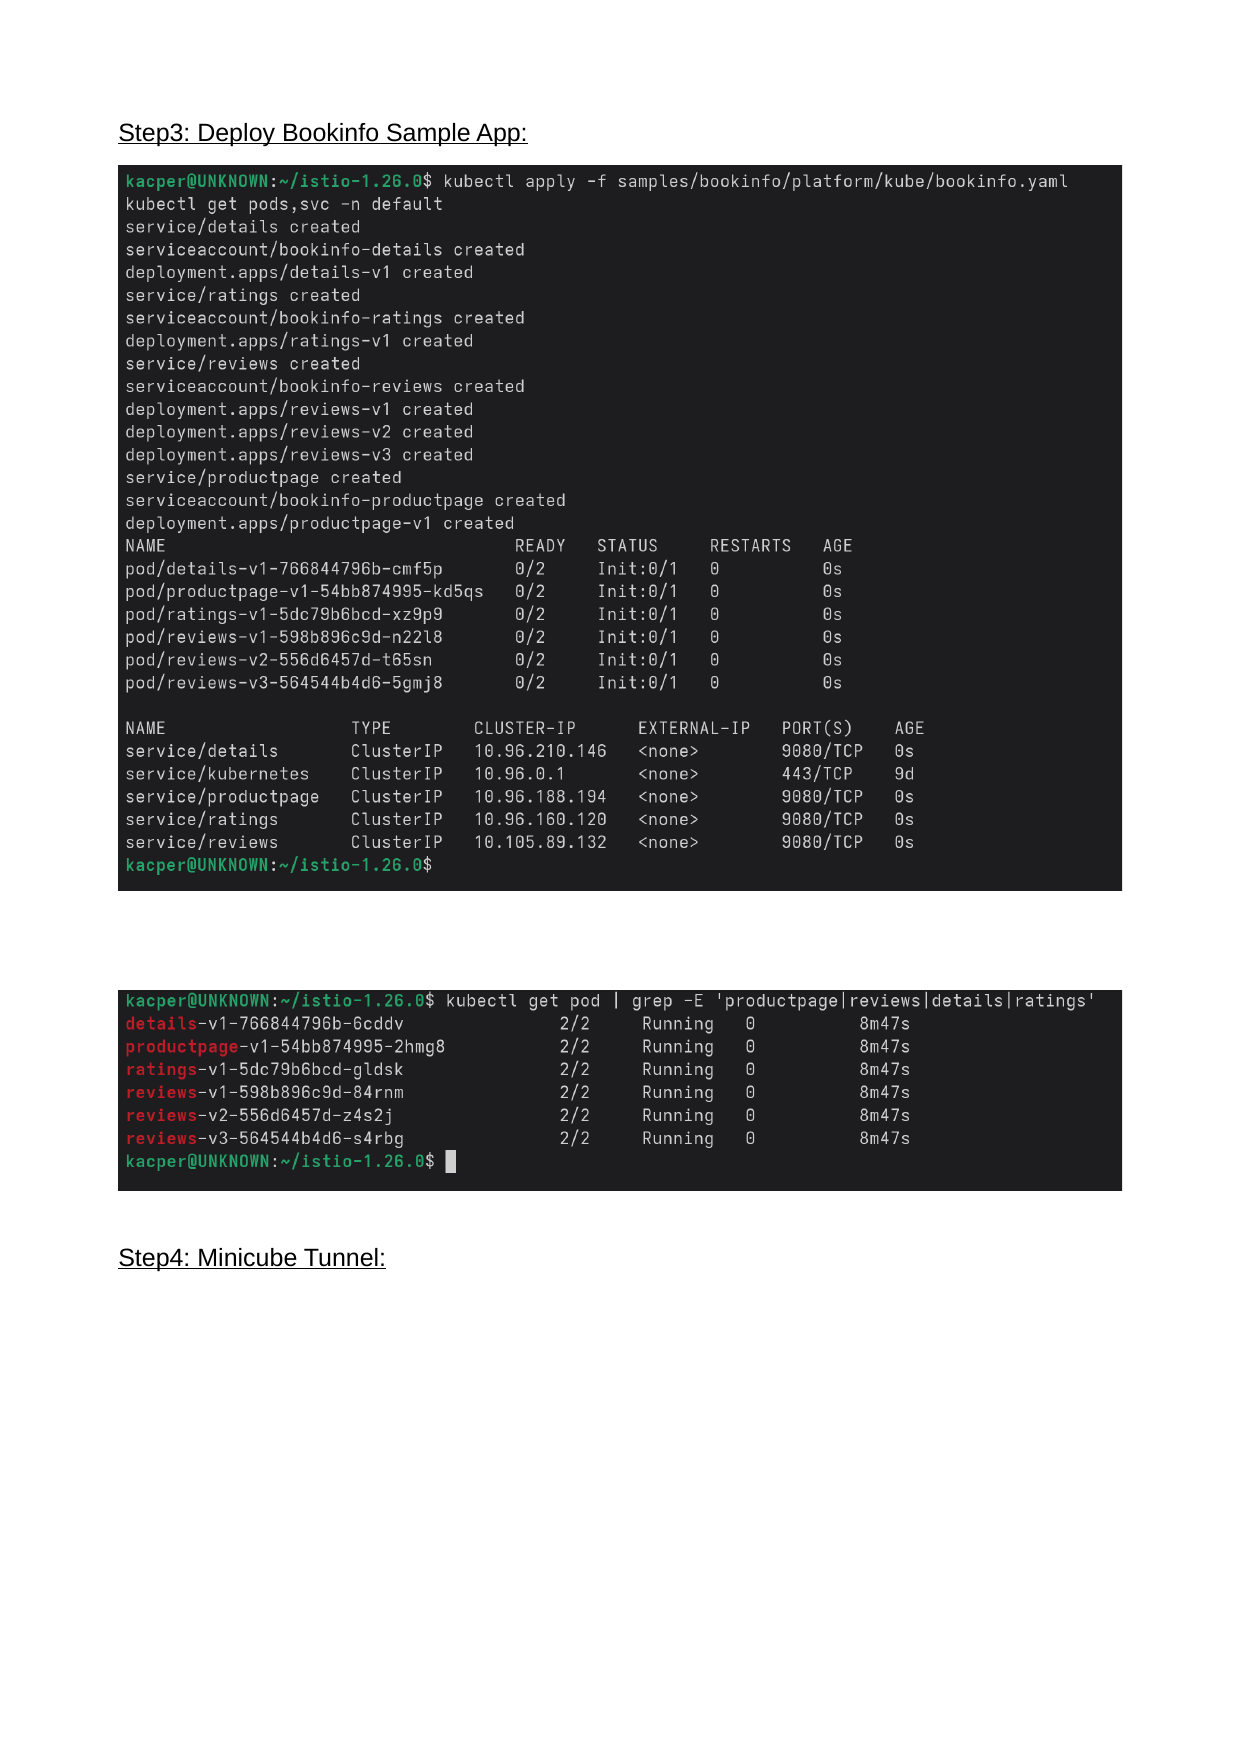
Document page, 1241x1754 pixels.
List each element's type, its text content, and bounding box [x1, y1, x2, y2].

text Step3: Deploy Bookinfo Sample App: [118, 118, 1122, 147]
picture [118, 165, 1123, 891]
text Step4: Minicube Tunnel: [118, 1243, 1122, 1272]
picture [118, 990, 1123, 1191]
